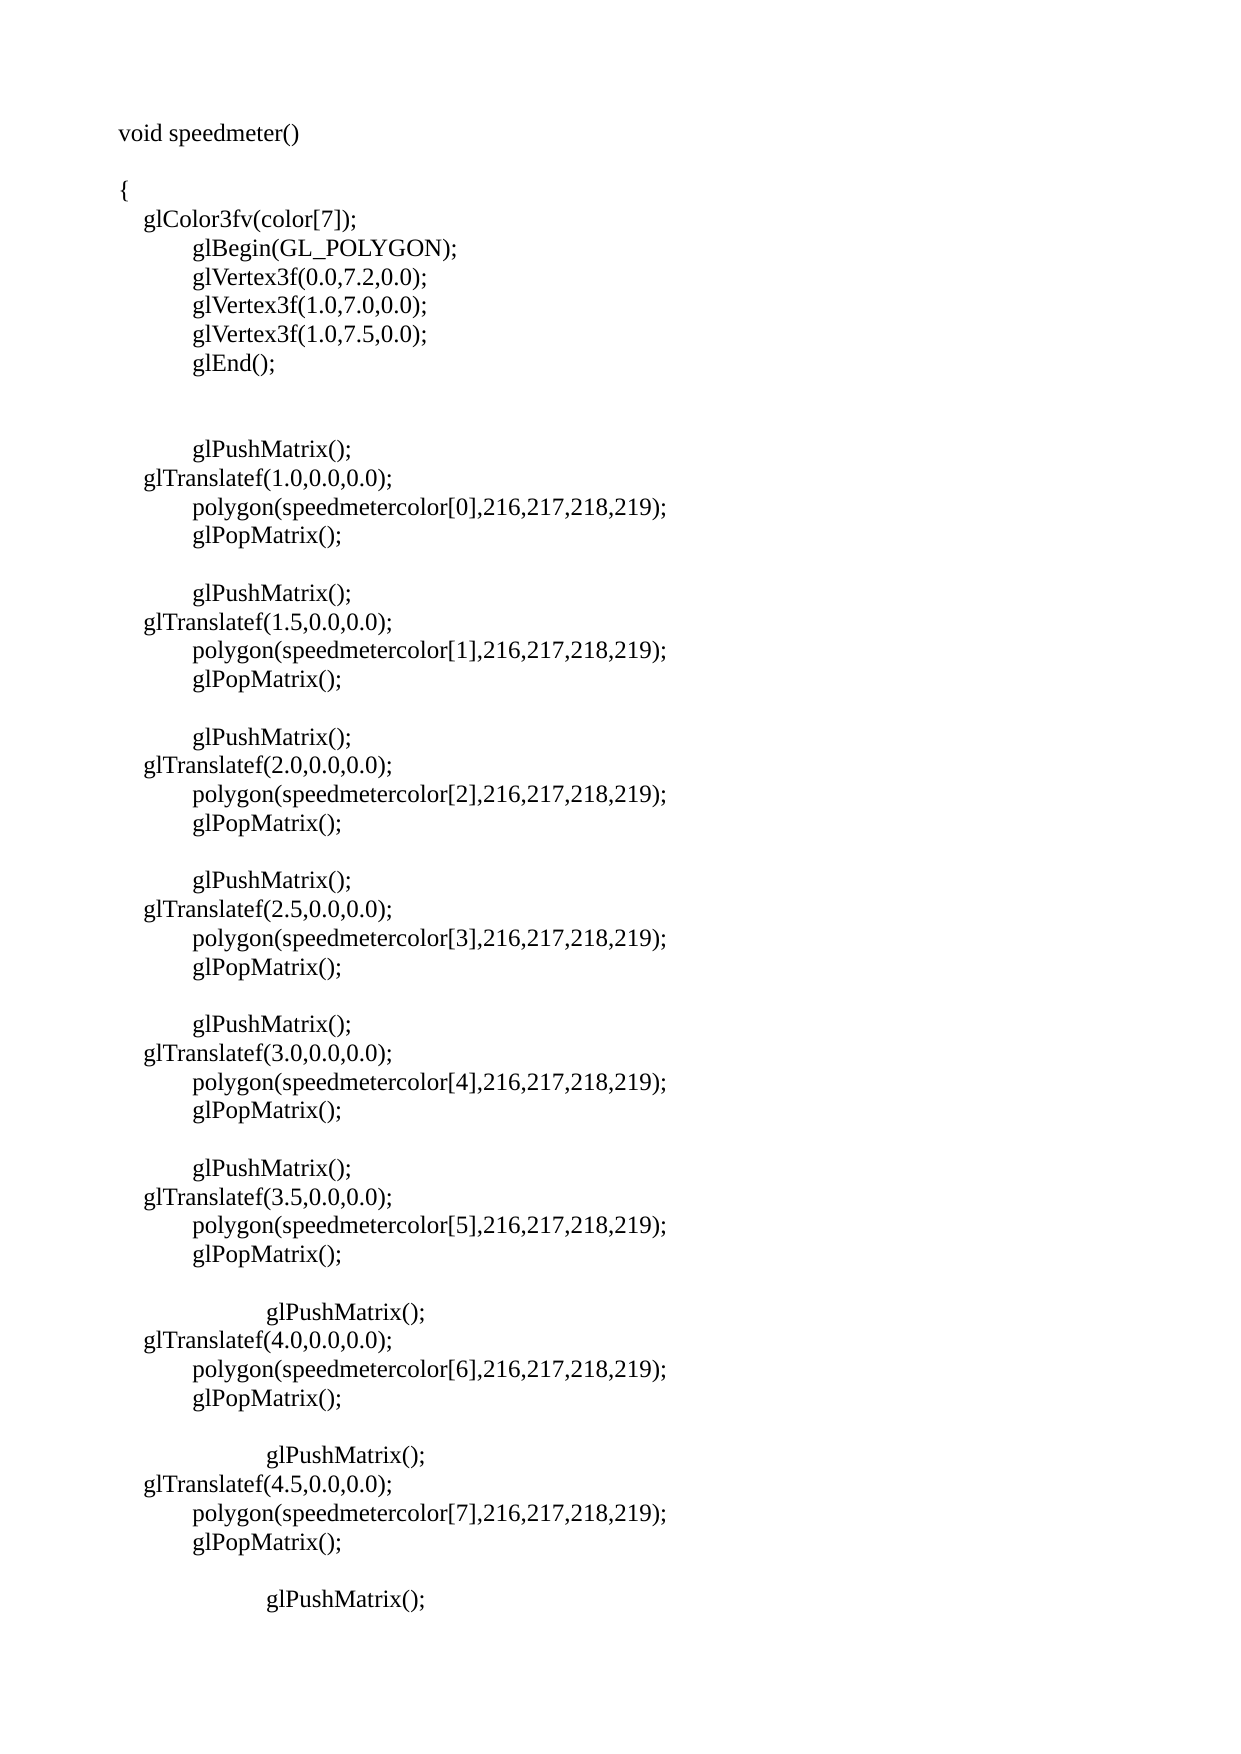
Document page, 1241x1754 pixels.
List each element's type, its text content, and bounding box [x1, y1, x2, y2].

text glPushMatrix(); [118, 1153, 1122, 1182]
text glVertex3f(1.0,7.0,0.0); [118, 291, 1122, 319]
text polygon(speedmetercolor[3],216,217,218,219); [118, 923, 1122, 952]
text glTranslatef(4.0,0.0,0.0); [118, 1326, 1122, 1354]
text glTranslatef(1.0,0.0,0.0); [118, 463, 1122, 492]
text glTranslatef(2.0,0.0,0.0); [118, 751, 1122, 779]
text glPopMatrix(); [118, 1383, 1122, 1412]
text glPopMatrix(); [118, 1239, 1122, 1268]
text glEnd(); [118, 348, 1122, 377]
text glPopMatrix(); [118, 808, 1122, 837]
text glVertex3f(1.0,7.5,0.0); [118, 319, 1122, 348]
text glPopMatrix(); [118, 521, 1122, 549]
text glPushMatrix(); [118, 1297, 1122, 1326]
text polygon(speedmetercolor[5],216,217,218,219); [118, 1211, 1122, 1239]
text polygon(speedmetercolor[1],216,217,218,219); [118, 636, 1122, 664]
text glTranslatef(3.5,0.0,0.0); [118, 1182, 1122, 1211]
text glPopMatrix(); [118, 664, 1122, 693]
text glTranslatef(2.5,0.0,0.0); [118, 894, 1122, 923]
text glPushMatrix(); [118, 1009, 1122, 1038]
text polygon(speedmetercolor[7],216,217,218,219); [118, 1498, 1122, 1527]
text glPushMatrix(); [118, 866, 1122, 894]
text { [118, 176, 1122, 204]
text glPushMatrix(); [118, 1584, 1122, 1613]
text glPushMatrix(); [118, 1441, 1122, 1469]
text glPopMatrix(); [118, 952, 1122, 981]
text glBegin(GL_POLYGON); [118, 233, 1122, 262]
text void speedmeter() [118, 118, 1122, 147]
text glPopMatrix(); [118, 1527, 1122, 1556]
text glVertex3f(0.0,7.2,0.0); [118, 262, 1122, 291]
text glTranslatef(4.5,0.0,0.0); [118, 1469, 1122, 1498]
text polygon(speedmetercolor[6],216,217,218,219); [118, 1354, 1122, 1383]
text glPushMatrix(); [118, 578, 1122, 607]
text polygon(speedmetercolor[4],216,217,218,219); [118, 1067, 1122, 1096]
text glTranslatef(3.0,0.0,0.0); [118, 1038, 1122, 1067]
text polygon(speedmetercolor[2],216,217,218,219); [118, 779, 1122, 808]
text glPushMatrix(); [118, 722, 1122, 751]
text glColor3fv(color[7]); [118, 204, 1122, 233]
text polygon(speedmetercolor[0],216,217,218,219); [118, 492, 1122, 521]
text glPopMatrix(); [118, 1096, 1122, 1124]
text glPushMatrix(); [118, 434, 1122, 463]
text glTranslatef(1.5,0.0,0.0); [118, 607, 1122, 636]
